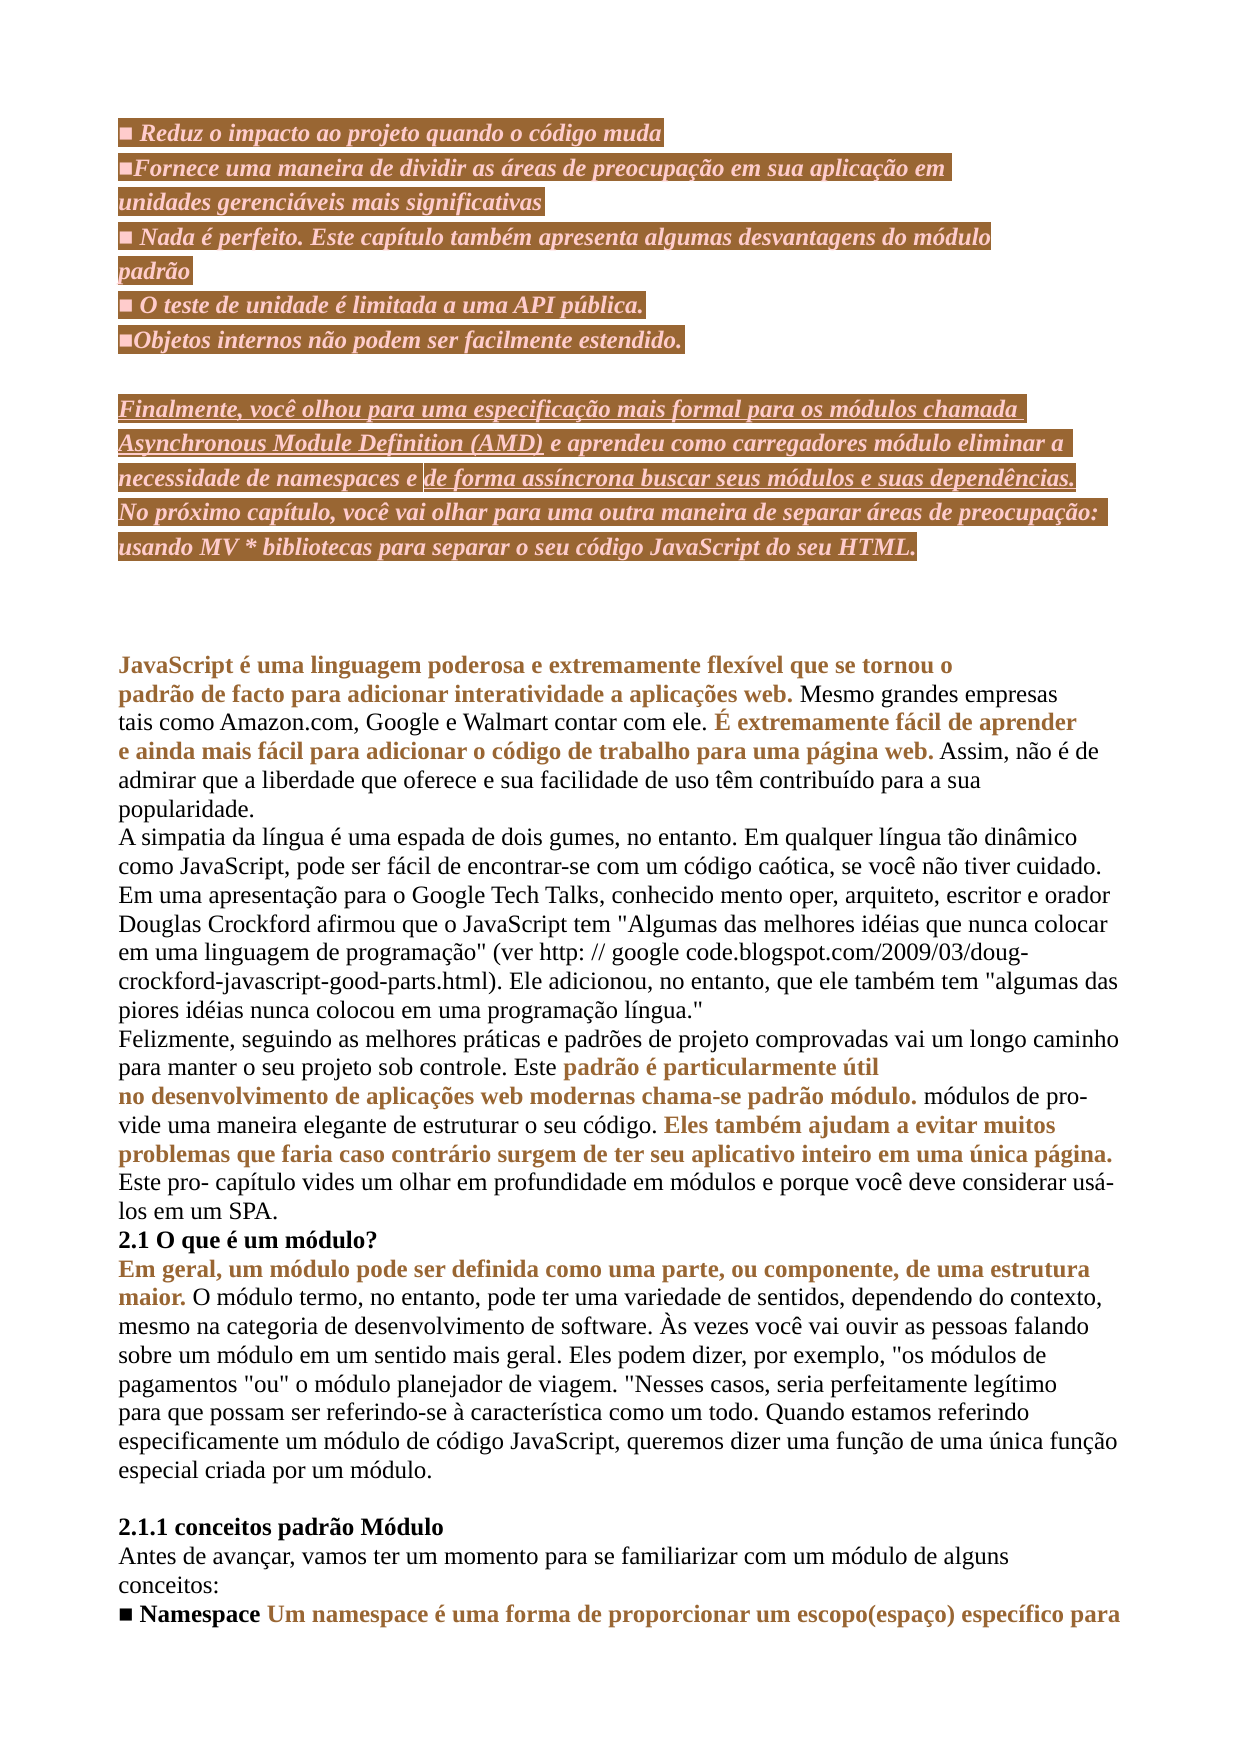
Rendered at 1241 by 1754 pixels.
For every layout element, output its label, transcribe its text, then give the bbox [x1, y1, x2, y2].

text ■ Reduz o impacto ao projeto quando o código muda ■Fornece uma maneira de dividir as áreas de preocupação em sua aplicação em unidades gerenciáveis mais significativas ■ Nada é perfeito. Este capítulo também apresenta algumas desvantagens do módulo padrão ■ O teste de unidade é limitada a uma API pública. ■Objetos internos não podem ser facilmente estendido. Finalmente, você olhou para uma especificação mais formal para os módulos chamada Asynchronous Module Definition (AMD) e aprendeu como carregadores módulo eliminar a necessidade de namespaces e de forma assíncrona buscar seus módulos e suas dependências. No próximo capítulo, você vai olhar para uma outra maneira de separar áreas de preocupação: usando MV * bibliotecas para separar o seu código JavaScript do seu HTML. [118, 118, 1122, 629]
text JavaScript é uma linguagem poderosa e extremamente flexível que se tornou o padrão de facto para adicionar interatividade a aplicações web. Mesmo grandes empresas tais como Amazon.com, Google e Walmart contar com ele. É extremamente fácil de aprender e ainda mais fácil para adicionar o código de trabalho para uma página web. Assim, não é de admirar que a liberdade que oferece e sua facilidade de uso têm contribuído para a sua popularidade. A simpatia da língua é uma espada de dois gumes, no entanto. Em qualquer língua tão dinâmico como JavaScript, pode ser fácil de encontrar-se com um código caótica, se você não tiver cuidado. Em uma apresentação para o Google Tech Talks, conhecido mento oper, arquiteto, escritor e orador Douglas Crockford afirmou que o JavaScript tem "Algumas das melhores idéias que nunca colocar em uma linguagem de programação" (ver http: // google code.blogspot.com/2009/03/doug-crockford-javascript-good-parts.html). Ele adicionou, no entanto, que ele também tem "algumas das piores idéias nunca colocou em uma programação língua." Felizmente, seguindo as melhores práticas e padrões de projeto comprovadas vai um longo caminho para manter o seu projeto sob controle. Este padrão é particularmente útil no desenvolvimento de aplicações web modernas chama-se padrão módulo. módulos de pro- vide uma maneira elegante de estruturar o seu código. Eles também ajudam a evitar muitos problemas que faria caso contrário surgem de ter seu aplicativo inteiro em uma única página. Este pro- capítulo vides um olhar em profundidade em módulos e porque você deve considerar usá-los em um SPA. 2.1 O que é um módulo? Em geral, um módulo pode ser definida como uma parte, ou componente, de uma estrutura maior. O módulo termo, no entanto, pode ter uma variedade de sentidos, dependendo do contexto, mesmo na categoria de desenvolvimento de software. Às vezes você vai ouvir as pessoas falando sobre um módulo em um sentido mais geral. Eles podem dizer, por exemplo, "os módulos de pagamentos "ou" o módulo planejador de viagem. "Nesses casos, seria perfeitamente legítimo para que possam ser referindo-se à característica como um todo. Quando estamos referindo especificamente um módulo de código JavaScript, queremos dizer uma função de uma única função especial criada por um módulo. 2.1.1 conceitos padrão Módulo Antes de avançar, vamos ter um momento para se familiarizar com um módulo de alguns conceitos: ■ Namespace Um namespace é uma forma de proporcionar um escopo(espaço) específico para [118, 650, 1122, 1627]
